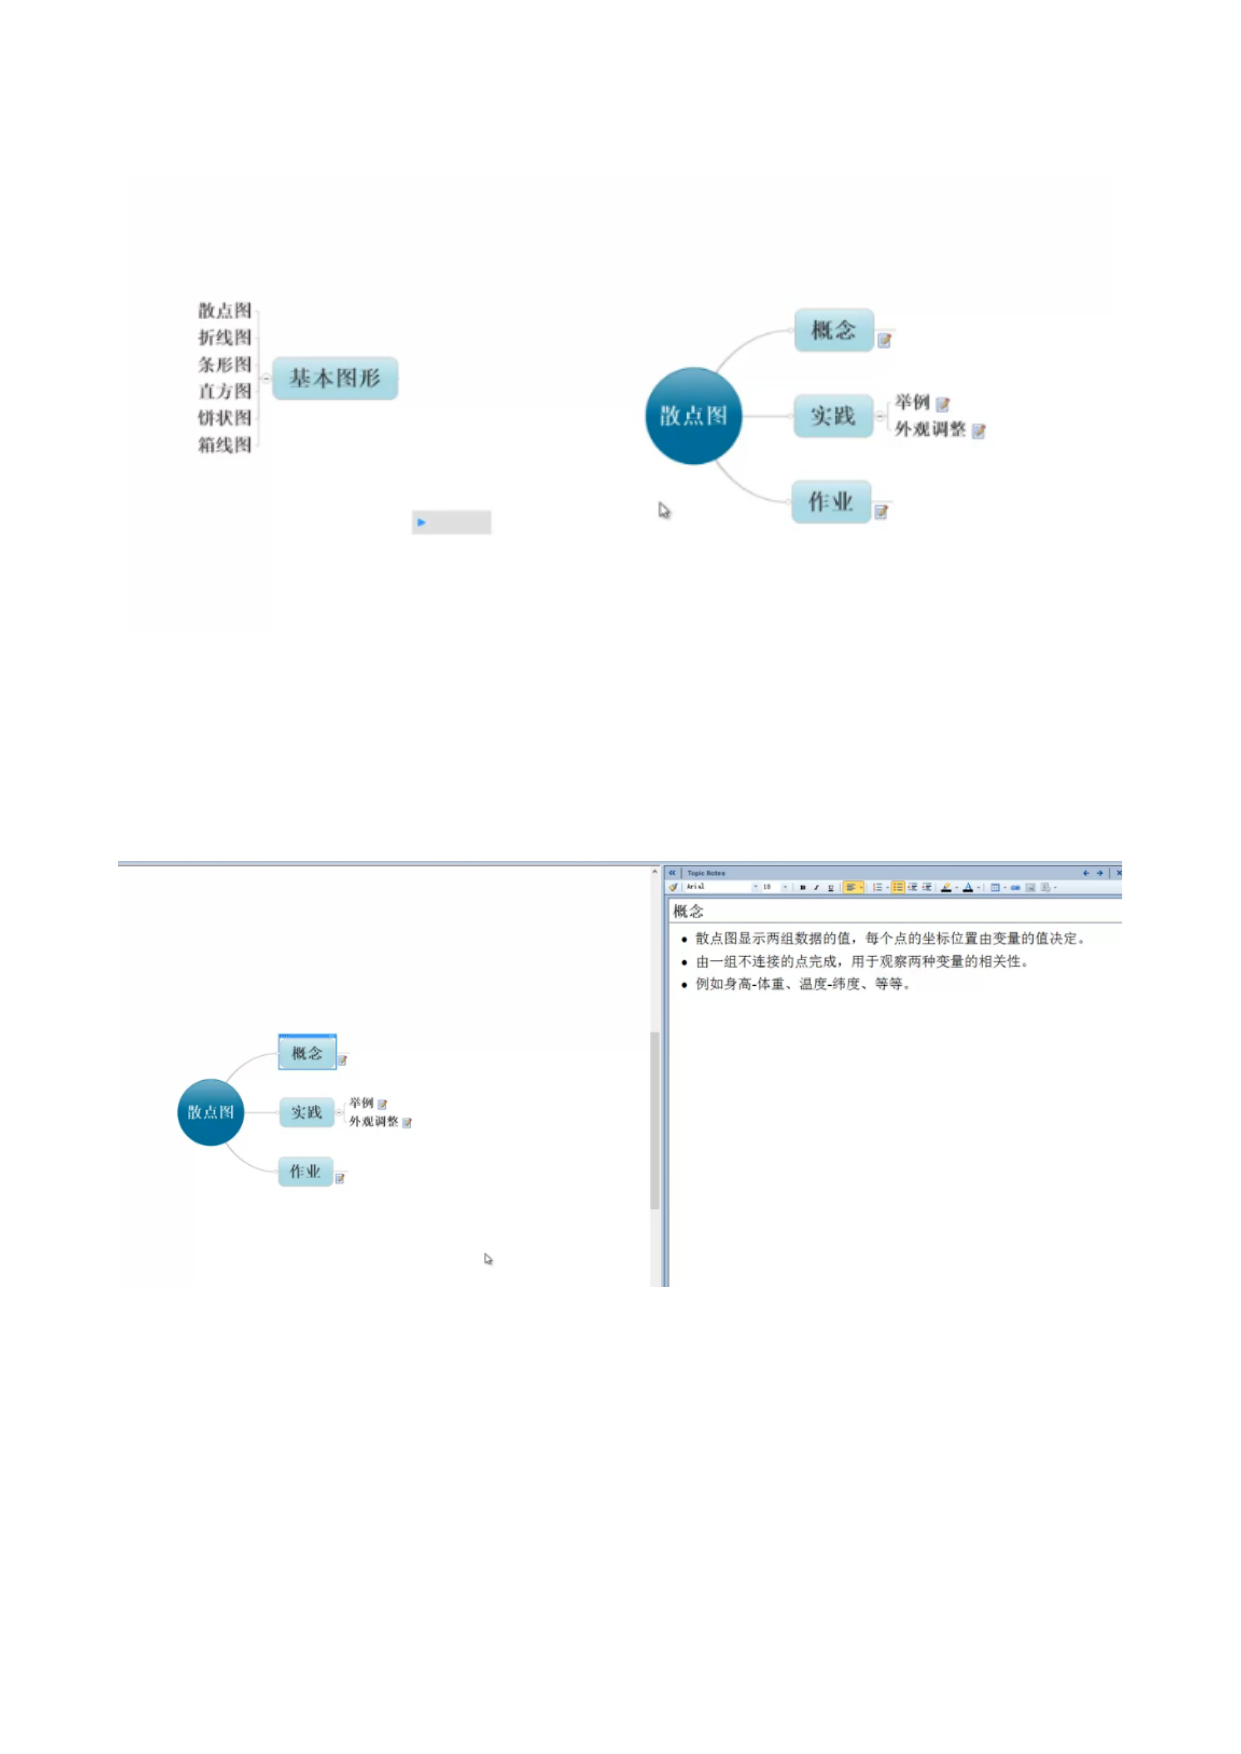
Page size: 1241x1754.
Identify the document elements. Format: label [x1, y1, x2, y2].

picture [118, 861, 1123, 1287]
picture [127, 175, 1114, 632]
